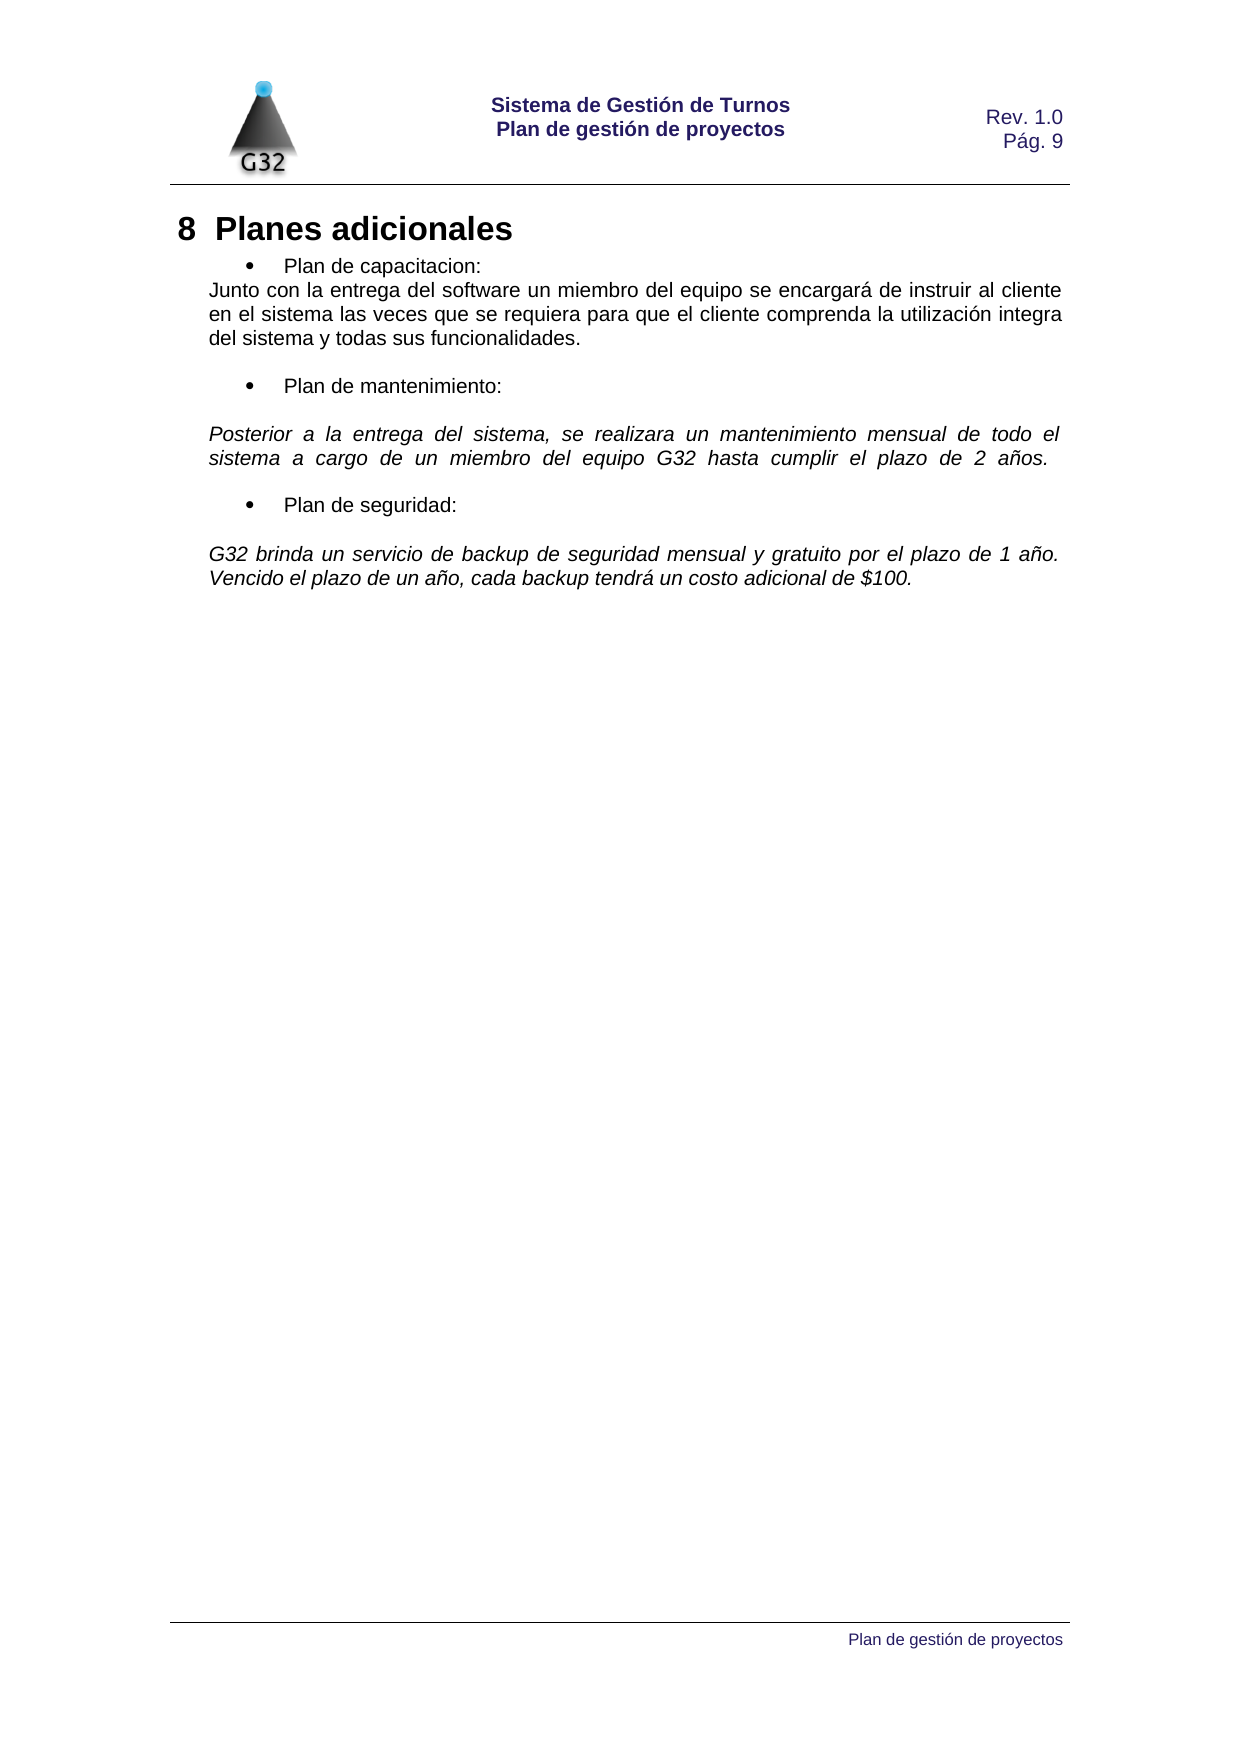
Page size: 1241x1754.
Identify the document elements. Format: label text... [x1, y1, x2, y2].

picture [213, 81, 313, 181]
subtitle Planes adicionales [177, 209, 1063, 247]
list Plan de seguridad: [246, 493, 1063, 517]
text Junto con la entrega del software un miembro del equipo se encargará de instruir al cliente en el sistema las veces que se requiera para que el cliente comprenda la utilización integra del sistema y todas sus funcionalidades. [208, 278, 1063, 349]
list Plan de capacitacion: [246, 253, 1063, 278]
text Posterior a la entrega del sistema, se realizara un mantenimiento mensual de todo el sistema a cargo de un miembro del equipo G32 hasta cumplir el plazo de 2 años. [208, 421, 1063, 493]
text G32 brinda un servicio de backup de seguridad mensual y gratuito por el plazo de 1 año. Vencido el plazo de un año, cada backup tendrá un costo adicional de $100. [208, 541, 1063, 589]
list Plan de mantenimiento: [246, 373, 1063, 397]
